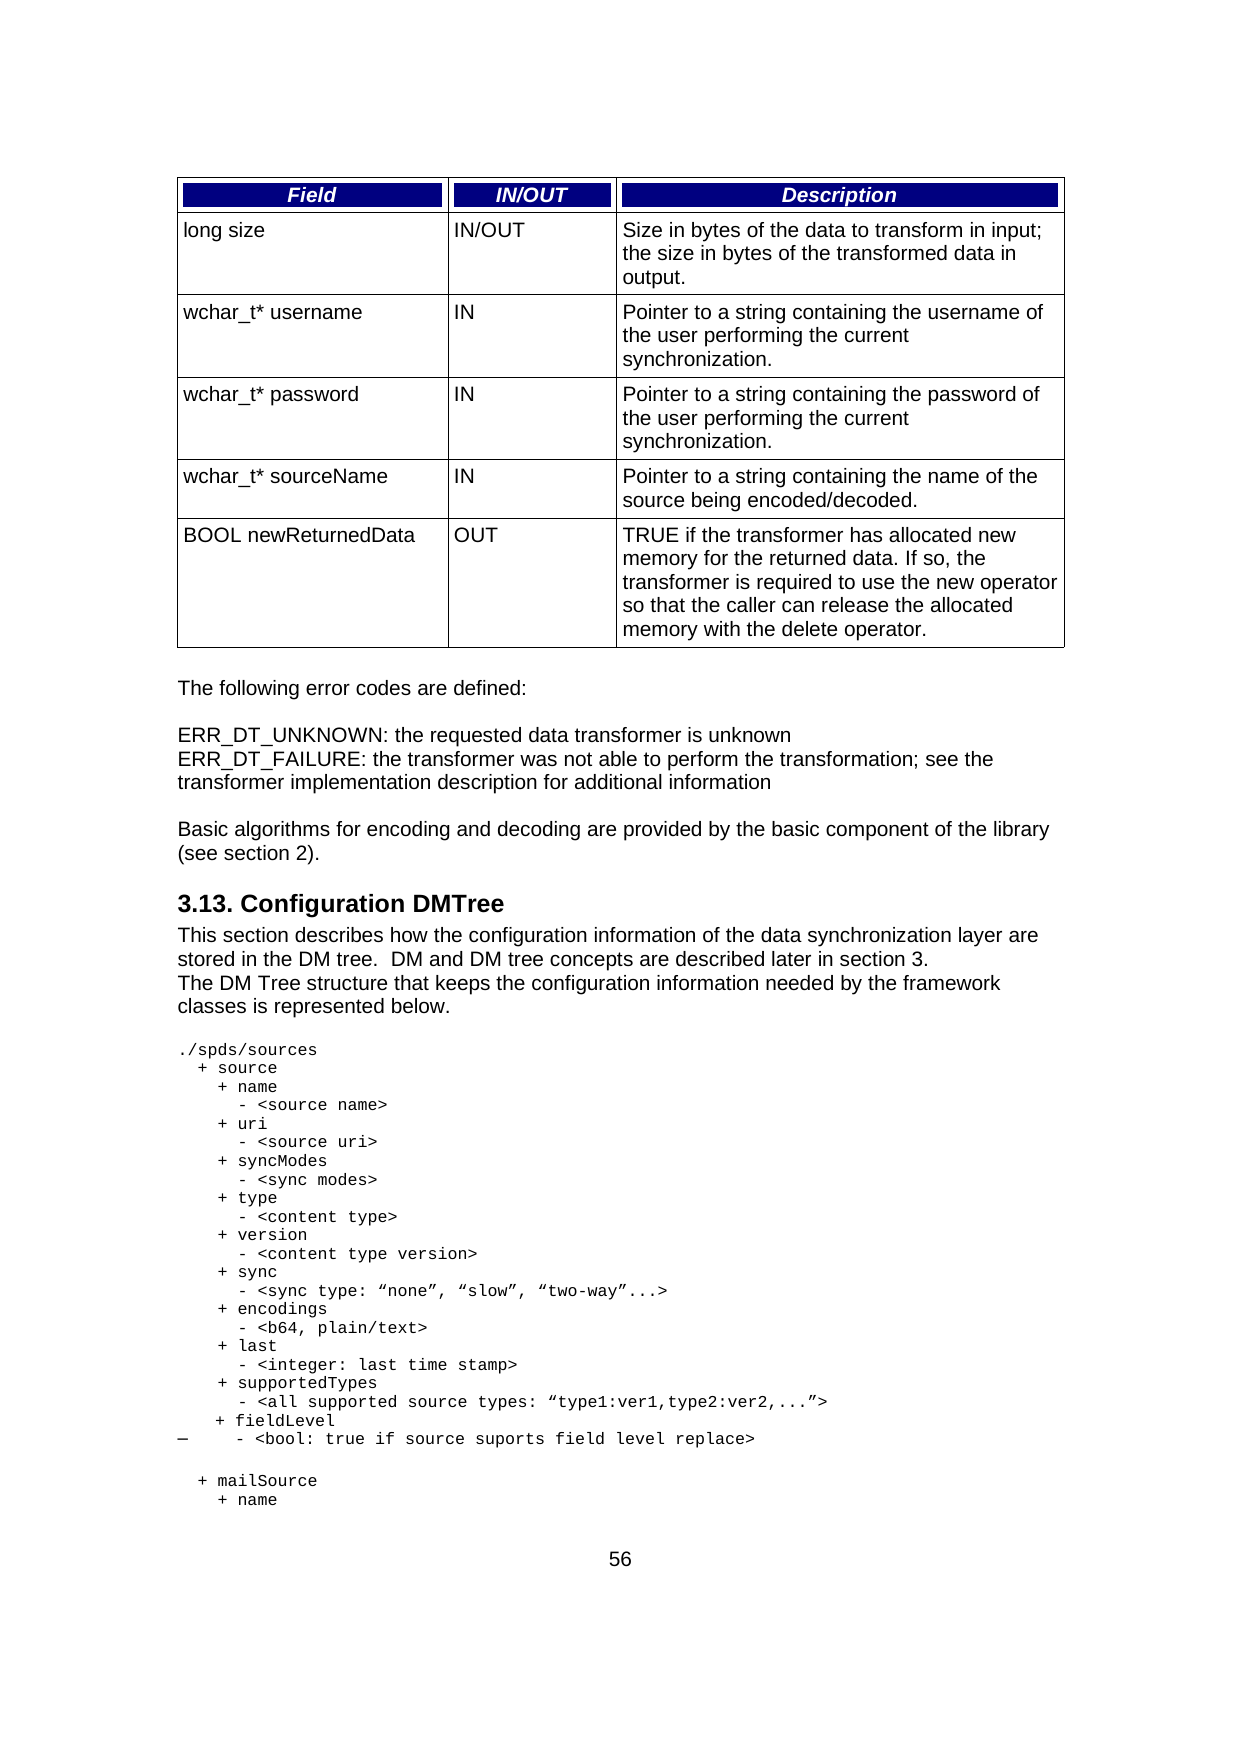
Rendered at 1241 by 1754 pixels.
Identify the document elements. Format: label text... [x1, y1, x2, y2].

text - <content type> [177, 1208, 1063, 1227]
table_cell IN [449, 295, 616, 377]
text + name [177, 1492, 1063, 1510]
text - <source name> [177, 1097, 1063, 1116]
list - <bool: true if source suports field level replace> [177, 1431, 1063, 1449]
table_cell BOOL newReturnedData [178, 519, 448, 647]
table_cell wchar_t* password [178, 378, 448, 459]
table_cell Size in bytes of the data to transform in input; the size in bytes of the transformed data in output. [617, 213, 1064, 294]
text + sync [177, 1264, 1063, 1283]
table_cell wchar_t* sourceName [178, 460, 448, 518]
table_cell IN [449, 378, 616, 459]
list + fieldLevel [177, 1412, 1063, 1431]
table_header IN/OUT [449, 178, 616, 212]
table_cell IN [449, 460, 616, 518]
text The following error codes are defined: [177, 676, 1063, 700]
table_cell IN/OUT [449, 213, 616, 294]
subtitle Configuration DMTree [177, 890, 1063, 918]
text + mailSource [177, 1473, 1063, 1492]
table_cell wchar_t* username [178, 295, 448, 377]
text - <sync type: “none”, “slow”, “two-way”...> [177, 1283, 1063, 1301]
text - <b64, plain/text> [177, 1320, 1063, 1338]
text + uri [177, 1116, 1063, 1134]
text ERR_DT_FAILURE: the transformer was not able to perform the transformation; see the transformer implementation description for additional information [177, 747, 1063, 794]
text Basic algorithms for encoding and decoding are provided by the basic component of the library (see section 2). [177, 818, 1063, 865]
table_cell OUT [449, 519, 616, 647]
table_header Description [617, 178, 1064, 212]
text + syncModes [177, 1153, 1063, 1171]
text + type [177, 1190, 1063, 1208]
text - <content type version> [177, 1246, 1063, 1264]
text - <source uri> [177, 1134, 1063, 1153]
table_cell Pointer to a string containing the username of the user performing the current synchronization. [617, 295, 1064, 377]
text + version [177, 1227, 1063, 1246]
text ERR_DT_UNKNOWN: the requested data transformer is unknown [177, 723, 1063, 747]
text + last [177, 1338, 1063, 1357]
text - <sync modes> [177, 1171, 1063, 1190]
table_cell long size [178, 213, 448, 294]
text + supportedTypes [177, 1375, 1063, 1394]
text ./spds/sources [177, 1042, 1063, 1060]
text + encodings [177, 1301, 1063, 1320]
text This section describes how the configuration information of the data synchronization layer are stored in the DM tree. DM and DM tree concepts are described later in section 3. [177, 924, 1063, 971]
text - <all supported source types: “type1:ver1,type2:ver2,...”> [177, 1394, 1063, 1412]
text + name [177, 1079, 1063, 1097]
text The DM Tree structure that keeps the configuration information needed by the framework classes is represented below. [177, 971, 1063, 1018]
table_header Field [178, 178, 448, 212]
table_cell TRUE if the transformer has allocated new memory for the returned data. If so, the transformer is required to use the new operator so that the caller can release the allocated memory with the delete operator. [617, 519, 1064, 647]
text + source [177, 1060, 1063, 1079]
table_cell Pointer to a string containing the password of the user performing the current synchronization. [617, 378, 1064, 459]
text - <integer: last time stamp> [177, 1357, 1063, 1375]
table_cell Pointer to a string containing the name of the source being encoded/decoded. [617, 460, 1064, 518]
